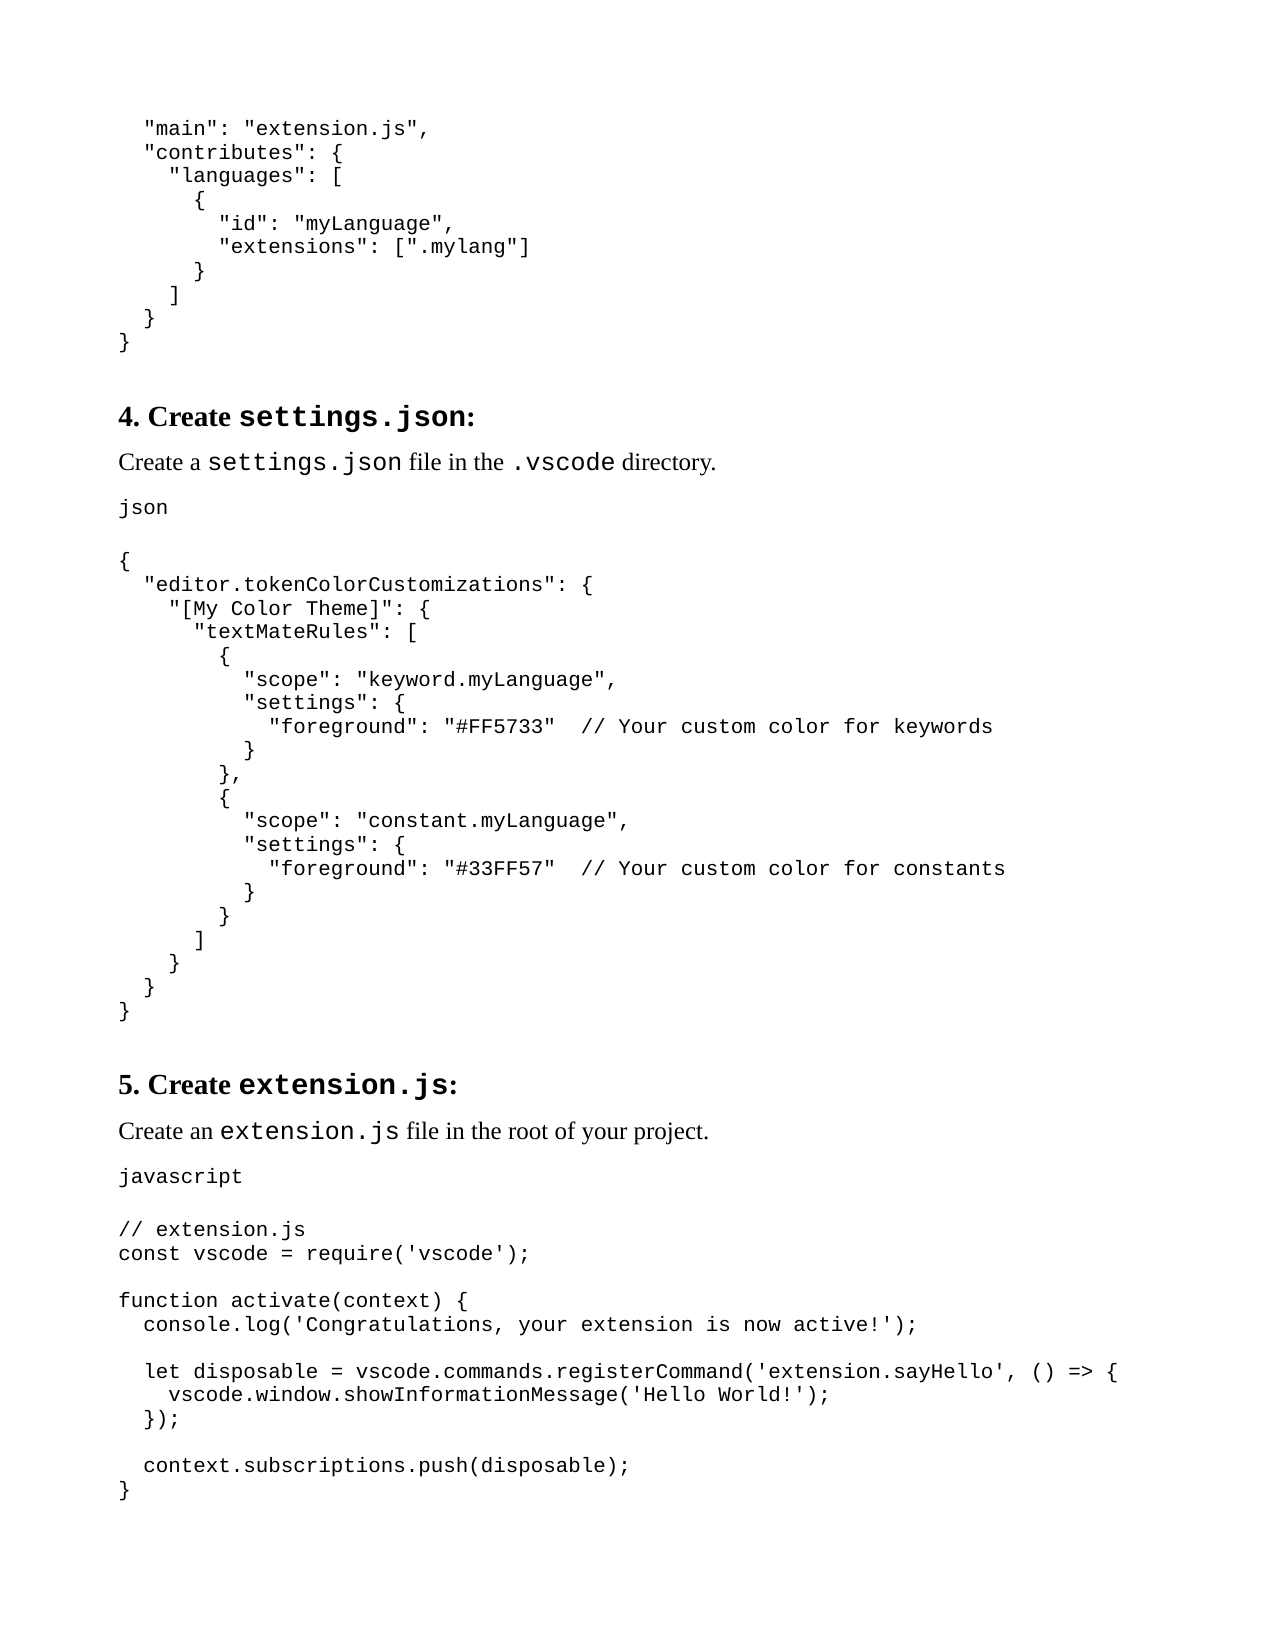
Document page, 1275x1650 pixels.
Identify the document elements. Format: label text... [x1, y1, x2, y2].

text "settings": { [118, 692, 1157, 716]
text context.subscriptions.push(disposable); [118, 1455, 1157, 1479]
text } [118, 976, 1157, 999]
text javascript [118, 1166, 1157, 1189]
subtitle 5. Create extension.js: [118, 1067, 1157, 1103]
text ] [118, 284, 1157, 307]
text } [118, 881, 1157, 905]
text } [118, 952, 1157, 976]
text vscode.window.showInformationMessage('Hello World!'); [118, 1384, 1157, 1408]
text { [118, 550, 1157, 574]
text console.log('Congratulations, your extension is now active!'); [118, 1313, 1157, 1337]
text "id": "myLanguage", [118, 213, 1157, 236]
text "[My Color Theme]": { [118, 598, 1157, 621]
text "languages": [ [118, 165, 1157, 189]
text { [118, 645, 1157, 668]
text "foreground": "#33FF57" // Your custom color for constants [118, 858, 1157, 881]
text { [118, 787, 1157, 810]
text "main": "extension.js", [118, 118, 1157, 142]
text // extension.js [118, 1219, 1157, 1243]
text "textMateRules": [ [118, 621, 1157, 645]
subtitle 4. Create settings.json: [118, 399, 1157, 435]
text } [118, 1479, 1157, 1503]
text function activate(context) { [118, 1290, 1157, 1313]
text } [118, 260, 1157, 284]
text "extensions": [".mylang"] [118, 236, 1157, 260]
text } [118, 739, 1157, 763]
text "scope": "keyword.myLanguage", [118, 668, 1157, 692]
text json [118, 497, 1157, 521]
text } [118, 999, 1157, 1023]
text Create an extension.js file in the root of your project. [118, 1116, 1157, 1147]
text "foreground": "#FF5733" // Your custom color for keywords [118, 716, 1157, 739]
text let disposable = vscode.commands.registerCommand('extension.sayHello', () => { [118, 1361, 1157, 1384]
text { [118, 189, 1157, 213]
text } [118, 331, 1157, 354]
text }, [118, 763, 1157, 787]
text "settings": { [118, 834, 1157, 858]
text } [118, 307, 1157, 331]
text "contributes": { [118, 142, 1157, 165]
text "scope": "constant.myLanguage", [118, 810, 1157, 834]
text ] [118, 929, 1157, 952]
text "editor.tokenColorCustomizations": { [118, 574, 1157, 598]
text Create a settings.json file in the .vscode directory. [118, 447, 1157, 478]
text const vscode = require('vscode'); [118, 1243, 1157, 1266]
text } [118, 905, 1157, 929]
text }); [118, 1408, 1157, 1432]
